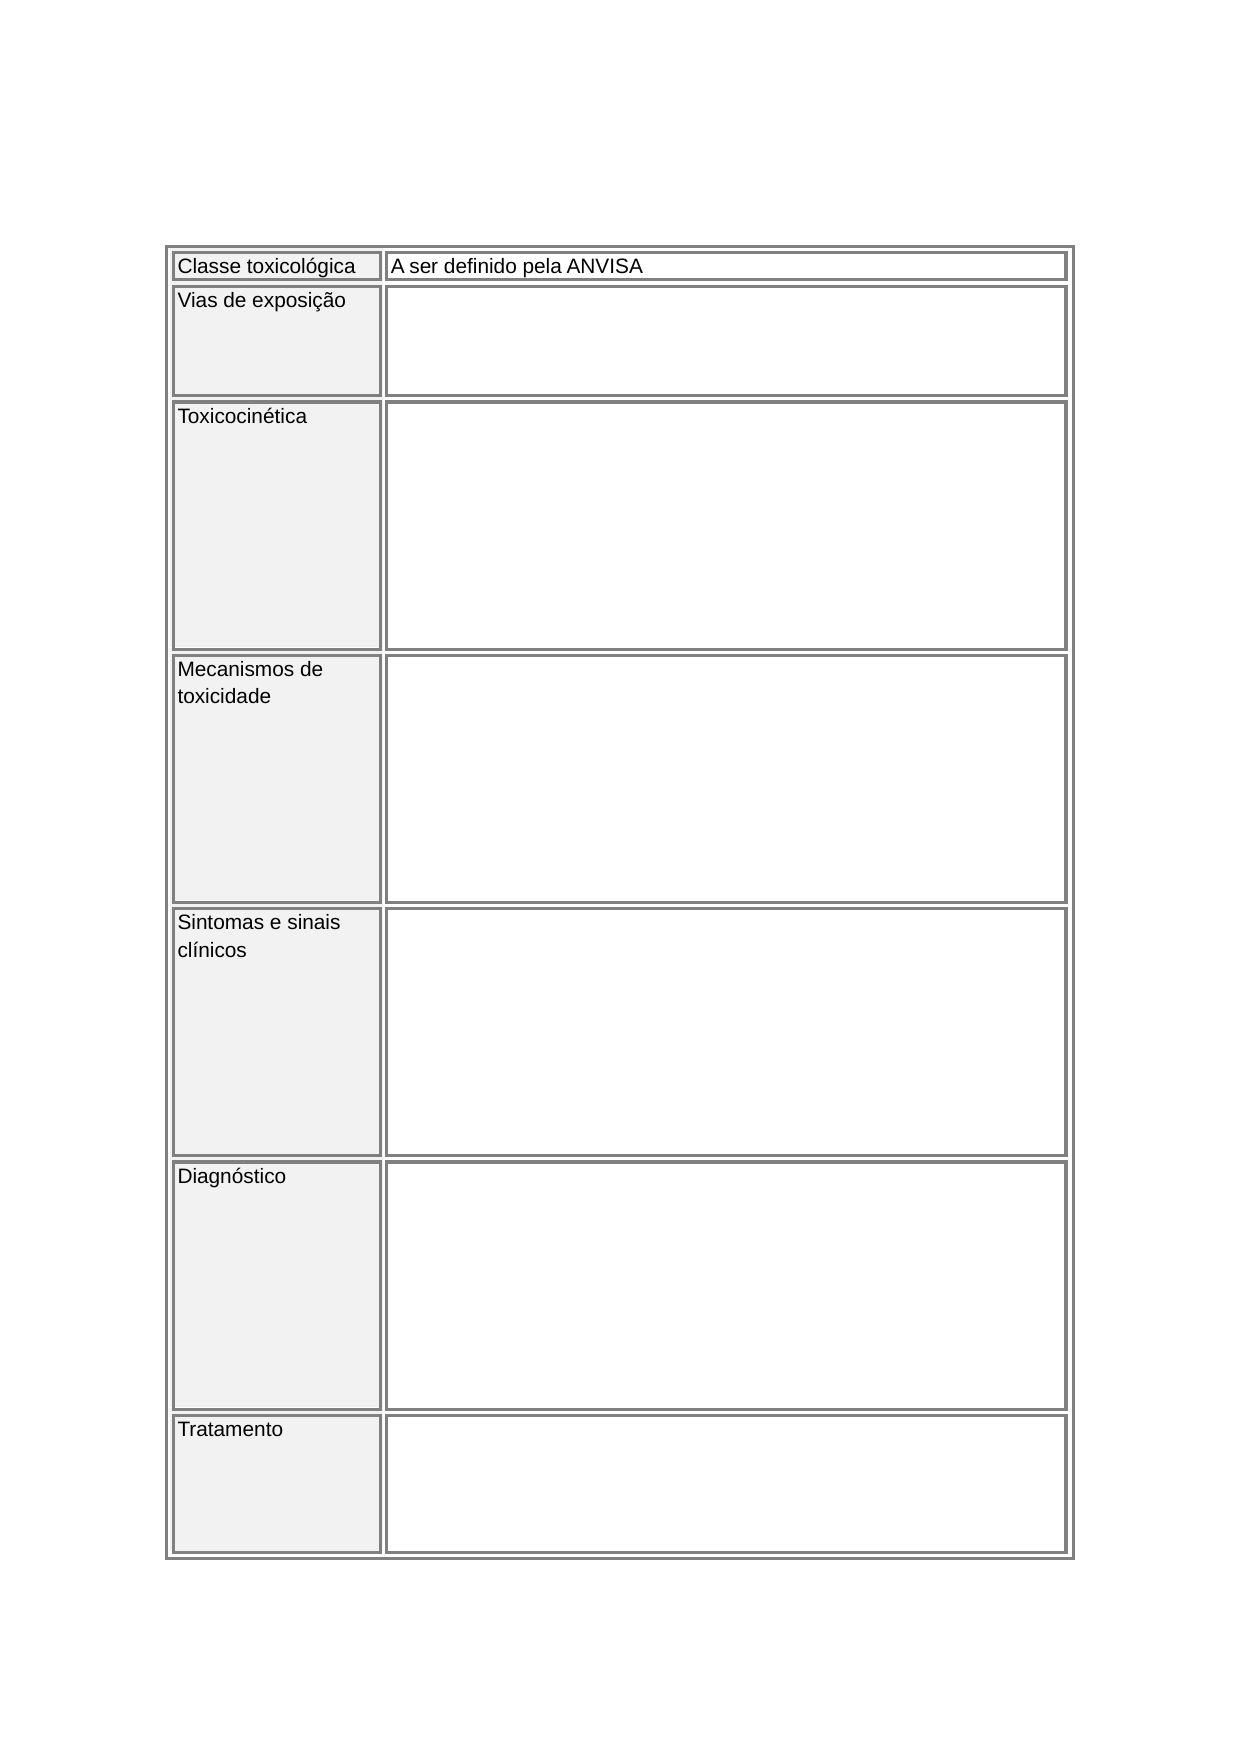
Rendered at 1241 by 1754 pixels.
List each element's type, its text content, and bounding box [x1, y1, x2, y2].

table_cell <for each="inf in informations(o, 'Informações Médicas - Vias de exposição','approved')"> <insert_html(inf)> </for> [383, 278, 1070, 394]
table_cell <for each="inf in informations(o, 'Informações Médicas - Vias de exposição','approved')"> <insert_html(inf)> </for> [388, 288, 1064, 394]
table_cell <if test="o.type=='formulated_product'"> <for each="cqq in cqqs(o,'chemical')"> <cqq.ingredient_id.name> </for> </if> <for each="inf in informations(o, 'Informações Médicas - Mecanismos de Toxicidade','approved')"> <insert_html(inf)> </for> [388, 657, 1064, 901]
table_cell <if test="o.type=='formulated_product'"> <for each="cqq in cqqs(o,'chemical')"> <cqq.ingredient_id.name> </for> </if> <for each="inf in informations(o, 'Informações Médicas - Tratamento','approved')"> <insert_html(inf)> </for> [388, 1417, 1064, 1551]
table_cell <if test="o.type=='formulated_product'"> <for each="cqq in cqqs(o,'chemical')"> <cqq.ingredient_id.name> </for> </if> <for each="inf in informations(o, 'Informações Médicas - Toxicocinética','approved')"> <insert_html(inf)> </for> [383, 394, 1070, 647]
table_cell <if test="o.type=='formulated_product'"> <for each="cqq in cqqs(o,'chemical')"> <cqq.ingredient_id.name> </for> </if> <for each="inf in informations(o, 'Informações Médicas - Diagnóstico','approved')"> <insert_html(inf)> </for> [383, 1154, 1070, 1407]
table_cell A ser definido pela ANVISA [383, 248, 1070, 278]
table_cell Tratamento [170, 1408, 383, 1551]
table_cell Sintomas e sinais clínicos [170, 901, 383, 1154]
table_cell <if test="o.type=='formulated_product'"> <for each="cqq in cqqs(o,'chemical')"> <cqq.ingredient_id.name> </for> </if> <for each="inf in informations(o, 'Informações Médicas - Sintomas e sinais clínicos','approved')"> <insert_html(inf)> </for> [383, 901, 1070, 1154]
table_cell <if test="o.type=='formulated_product'"> <for each="cqq in cqqs(o,'chemical')"> <cqq.ingredient_id.name> </for> </if> <for each="inf in informations(o, 'Informações Médicas - Tratamento','approved')"> <insert_html(inf)> </for> [383, 1408, 1070, 1551]
table_cell Mecanismos de toxicidade [170, 648, 383, 901]
table_cell <if test="o.type=='formulated_product'"> <for each="cqq in cqqs(o,'chemical')"> <cqq.ingredient_id.name> </for> </if> <for each="inf in informations(o, 'Informações Médicas - Toxicocinética','approved')"> <insert_html(inf)> </for> [388, 404, 1064, 647]
table_cell <if test="o.type=='formulated_product'"> <for each="cqq in cqqs(o,'chemical')"> <cqq.ingredient_id.name> </for> </if> <for each="inf in informations(o, 'Informações Médicas - Diagnóstico','approved')"> <insert_html(inf)> </for> [388, 1164, 1064, 1407]
table_cell Diagnóstico [170, 1154, 383, 1407]
table_cell Classe toxicológica [170, 248, 383, 278]
table_cell <if test="o.type=='formulated_product'"> <for each="cqq in cqqs(o,'chemical')"> <cqq.ingredient_id.name> </for> </if> <for each="inf in informations(o, 'Informações Médicas - Sintomas e sinais clínicos','approved')"> <insert_html(inf)> </for> [388, 910, 1064, 1154]
table_cell Toxicocinética [170, 394, 383, 647]
table_cell Vias de exposição [170, 278, 383, 394]
table_cell <if test="o.type=='formulated_product'"> <for each="cqq in cqqs(o,'chemical')"> <cqq.ingredient_id.name> </for> </if> <for each="inf in informations(o, 'Informações Médicas - Mecanismos de Toxicidade','approved')"> <insert_html(inf)> </for> [383, 648, 1070, 901]
